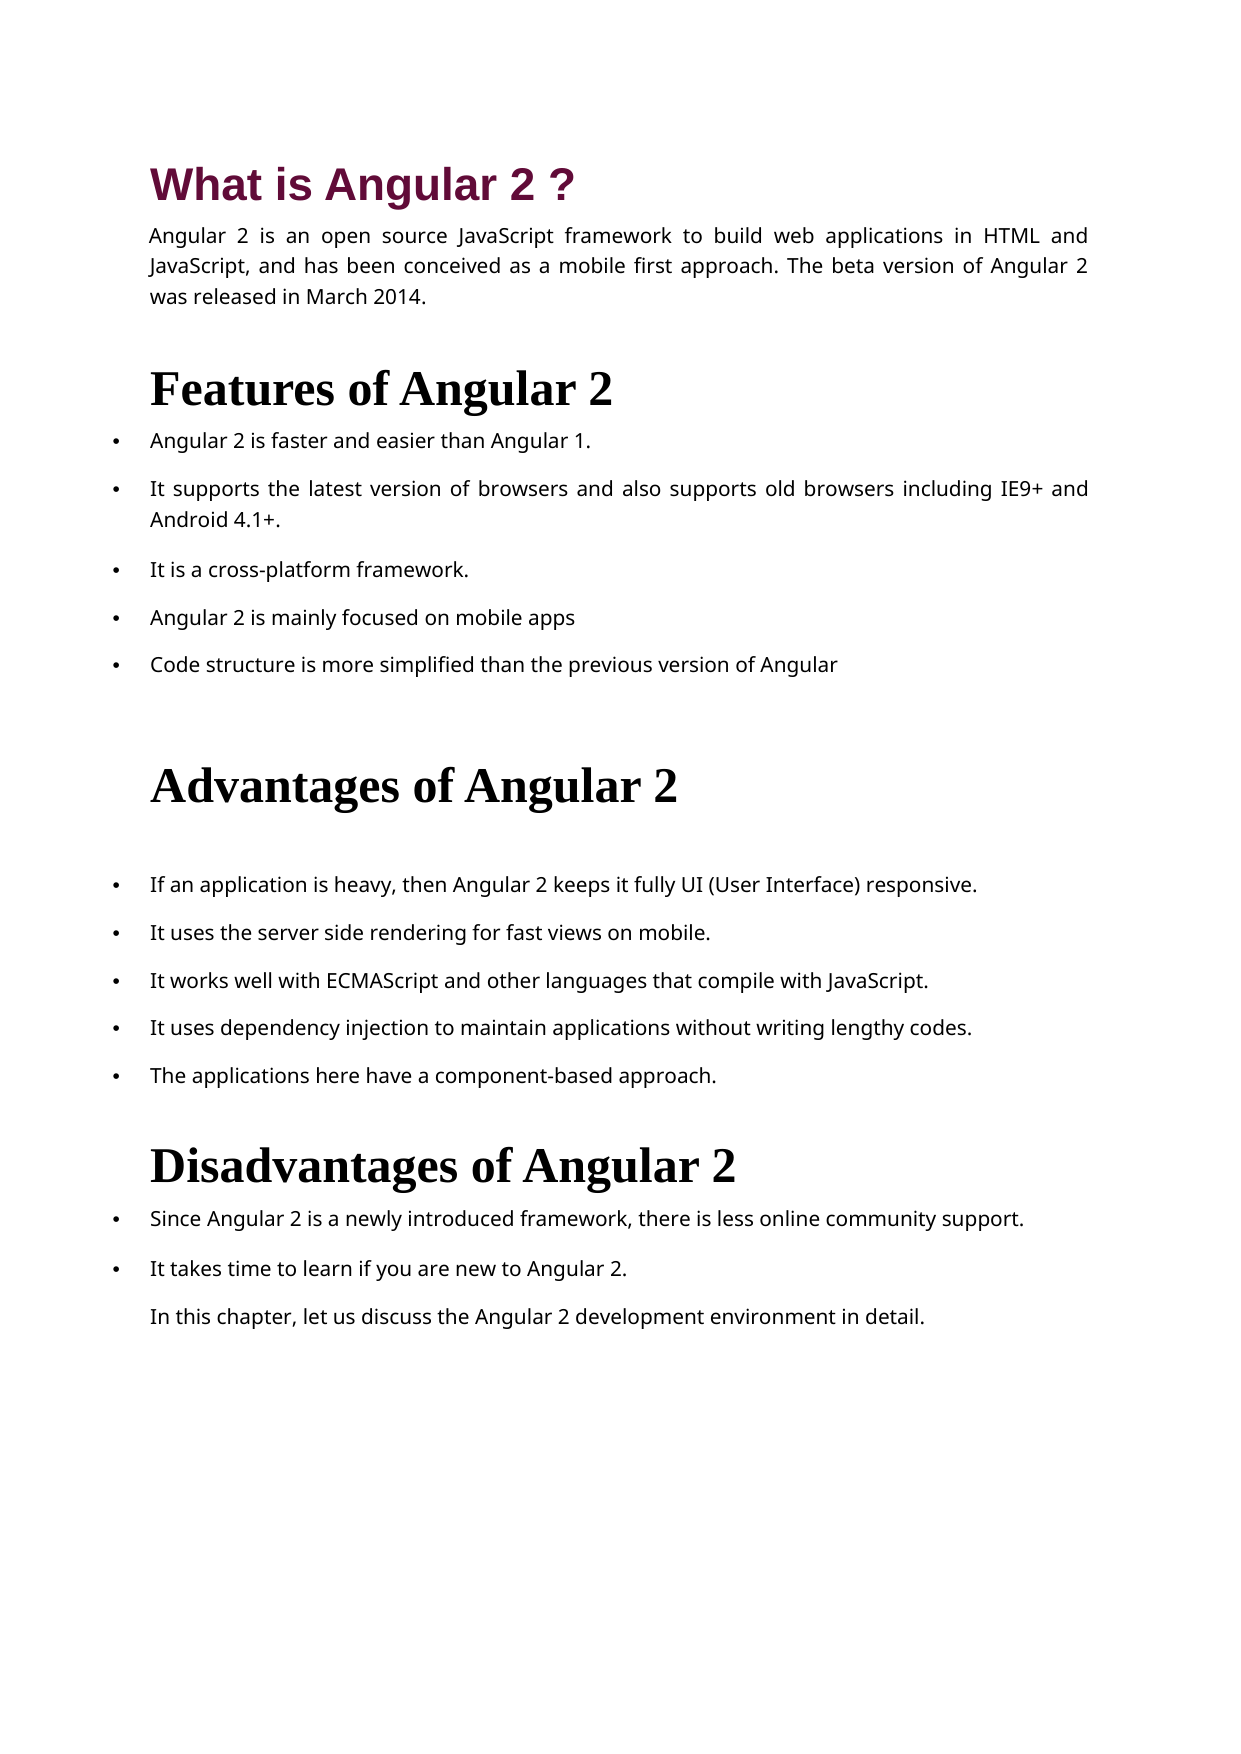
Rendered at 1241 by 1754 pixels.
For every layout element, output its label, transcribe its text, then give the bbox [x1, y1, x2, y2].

list It uses the server side rendering for fast views on mobile. [112, 918, 1090, 947]
list If an application is heavy, then Angular 2 keeps it fully UI (User Interface) responsive. [112, 870, 1090, 899]
list The applications here have a component-based approach. [112, 1061, 1090, 1090]
subtitle What is Angular 2 ? [150, 158, 1090, 211]
list It is a cross-platform framework. [112, 555, 1090, 583]
list It takes time to learn if you are new to Angular 2. [112, 1254, 1090, 1282]
list It works well with ECMAScript and other languages that compile with JavaScript. [112, 966, 1090, 994]
list It supports the latest version of browsers and also supports old browsers including IE9+ and Android 4.1+. [112, 474, 1090, 533]
list Since Angular 2 is a newly introduced framework, there is less online community support. [112, 1204, 1090, 1232]
list It uses dependency injection to maintain applications without writing lengthy codes. [112, 1013, 1090, 1042]
text Angular 2 is an open source JavaScript framework to build web applications in HTML and JavaScript, and has been conceived as a mobile first approach. The beta version of Angular 2 was released in March 2014. [148, 221, 1090, 311]
subtitle Features of Angular 2 [150, 359, 1090, 416]
subtitle Advantages of Angular 2 [150, 756, 1090, 813]
list Angular 2 is mainly focused on mobile apps [112, 603, 1090, 631]
list Code structure is more simplified than the previous version of Angular [112, 651, 1090, 679]
subtitle Disadvantages of Angular 2 [150, 1136, 1090, 1193]
text In this chapter, let us discuss the Angular 2 development environment in detail. [150, 1302, 1090, 1330]
list Angular 2 is faster and easier than Angular 1. [112, 427, 1090, 455]
